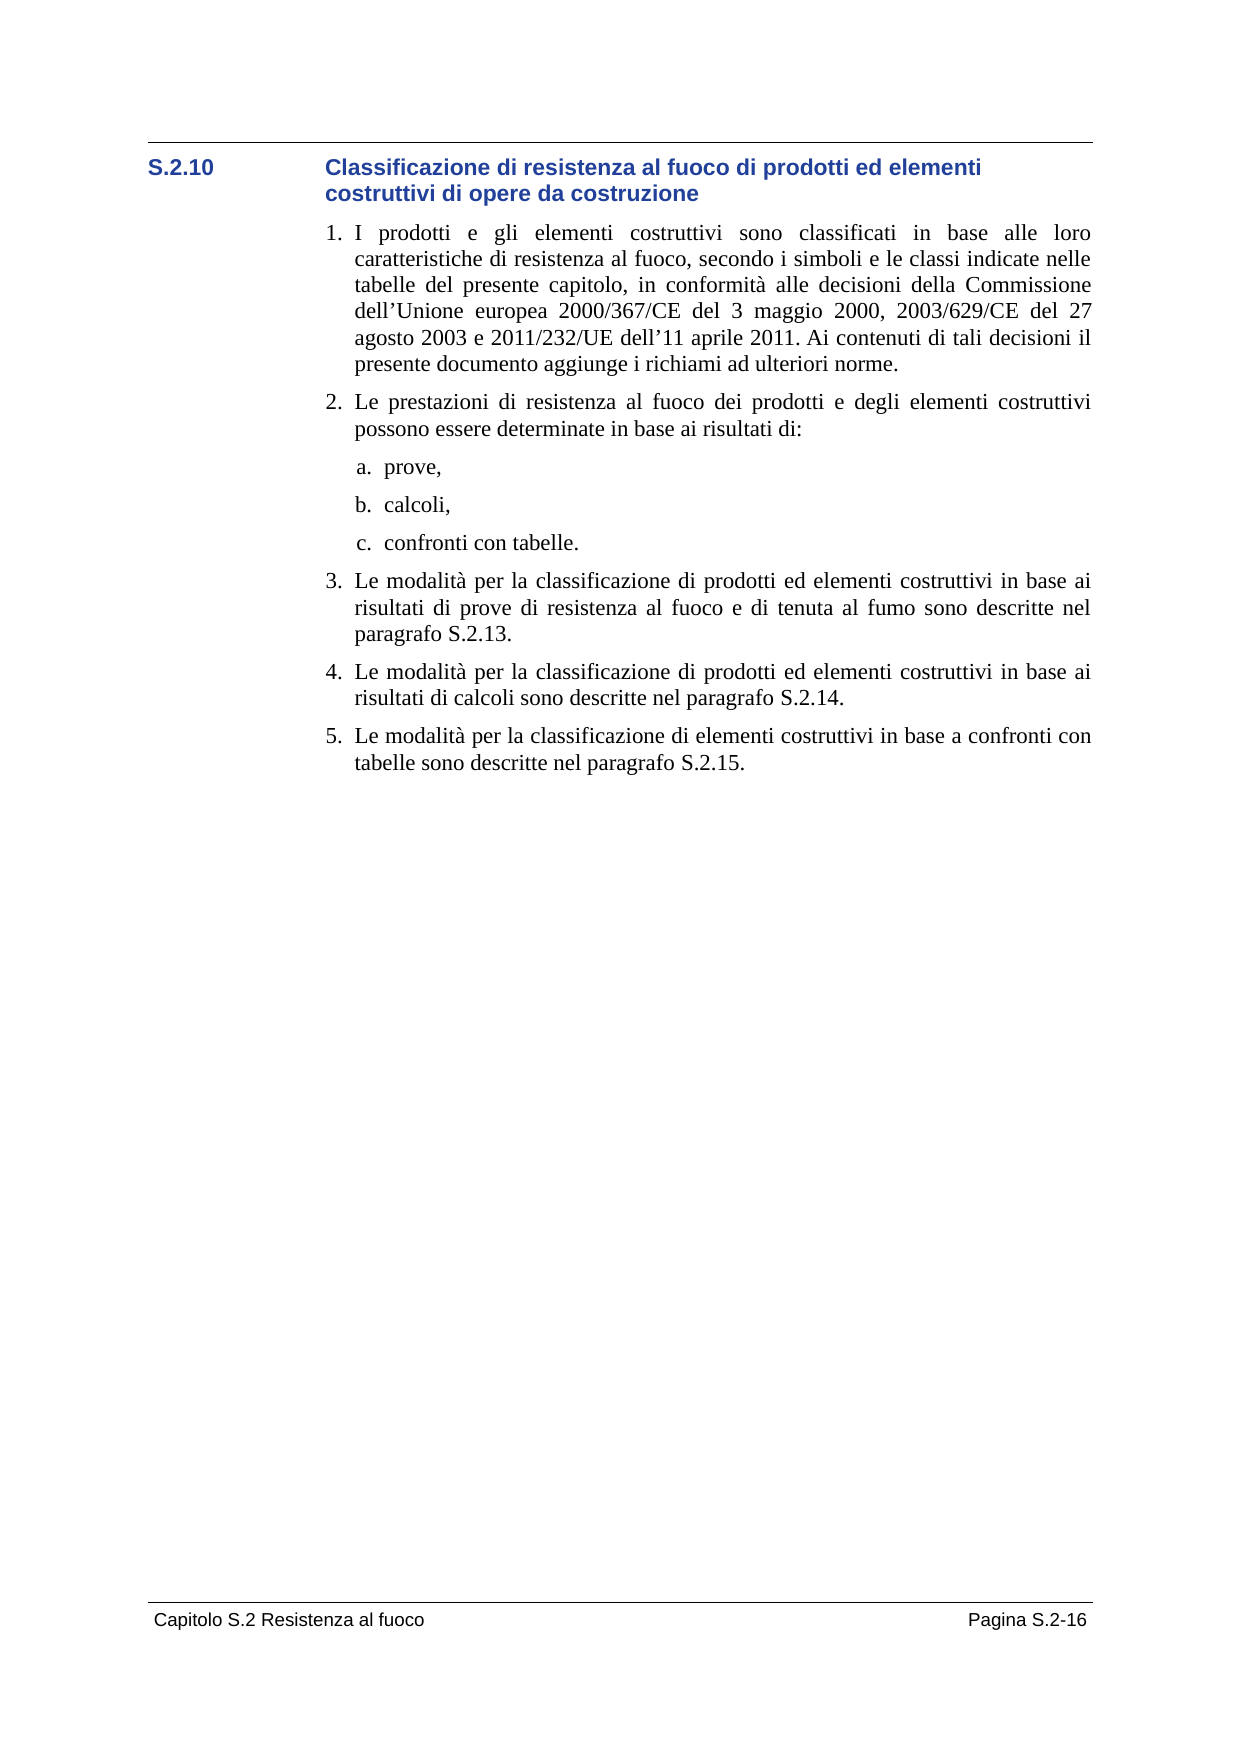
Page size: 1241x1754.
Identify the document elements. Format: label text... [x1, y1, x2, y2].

list Le modalità per la classificazione di elementi costruttivi in base a confronti con tabelle sono descritte nel paragrafo S.2.15. [342, 723, 1093, 775]
list Le modalità per la classificazione di prodotti ed elementi costruttivi in base ai risultati di calcoli sono descritte nel paragrafo S.2.14. [342, 658, 1093, 711]
list confronti con tabelle. [372, 529, 1093, 556]
list I prodotti e gli elementi costruttivi sono classificati in base alle loro caratteristiche di resistenza al fuoco, secondo i simboli e le classi indicate nelle tabelle del presente capitolo, in conformità alle decisioni della Commissione dell’Unione europea 2000/367/CE del 3 maggio 2000, 2003/629/CE del 27 agosto 2003 e 2011/232/UE dell’11 aprile 2011. Ai contenuti di tali decisioni il presente documento aggiunge i richiami ad ulteriori norme. [342, 218, 1093, 377]
list calcoli, [372, 491, 1093, 517]
subtitle Classificazione di resistenza al fuoco di prodotti ed elementi costruttivi di opere da costruzione [148, 143, 1093, 207]
list Le prestazioni di resistenza al fuoco dei prodotti e degli elementi costruttivi possono essere determinate in base ai risultati di: [342, 388, 1093, 441]
list prove, [372, 453, 1093, 479]
list Le modalità per la classificazione di prodotti ed elementi costruttivi in base ai risultati di prove di resistenza al fuoco e di tenuta al fumo sono descritte nel paragrafo S.2.13. [342, 567, 1093, 646]
